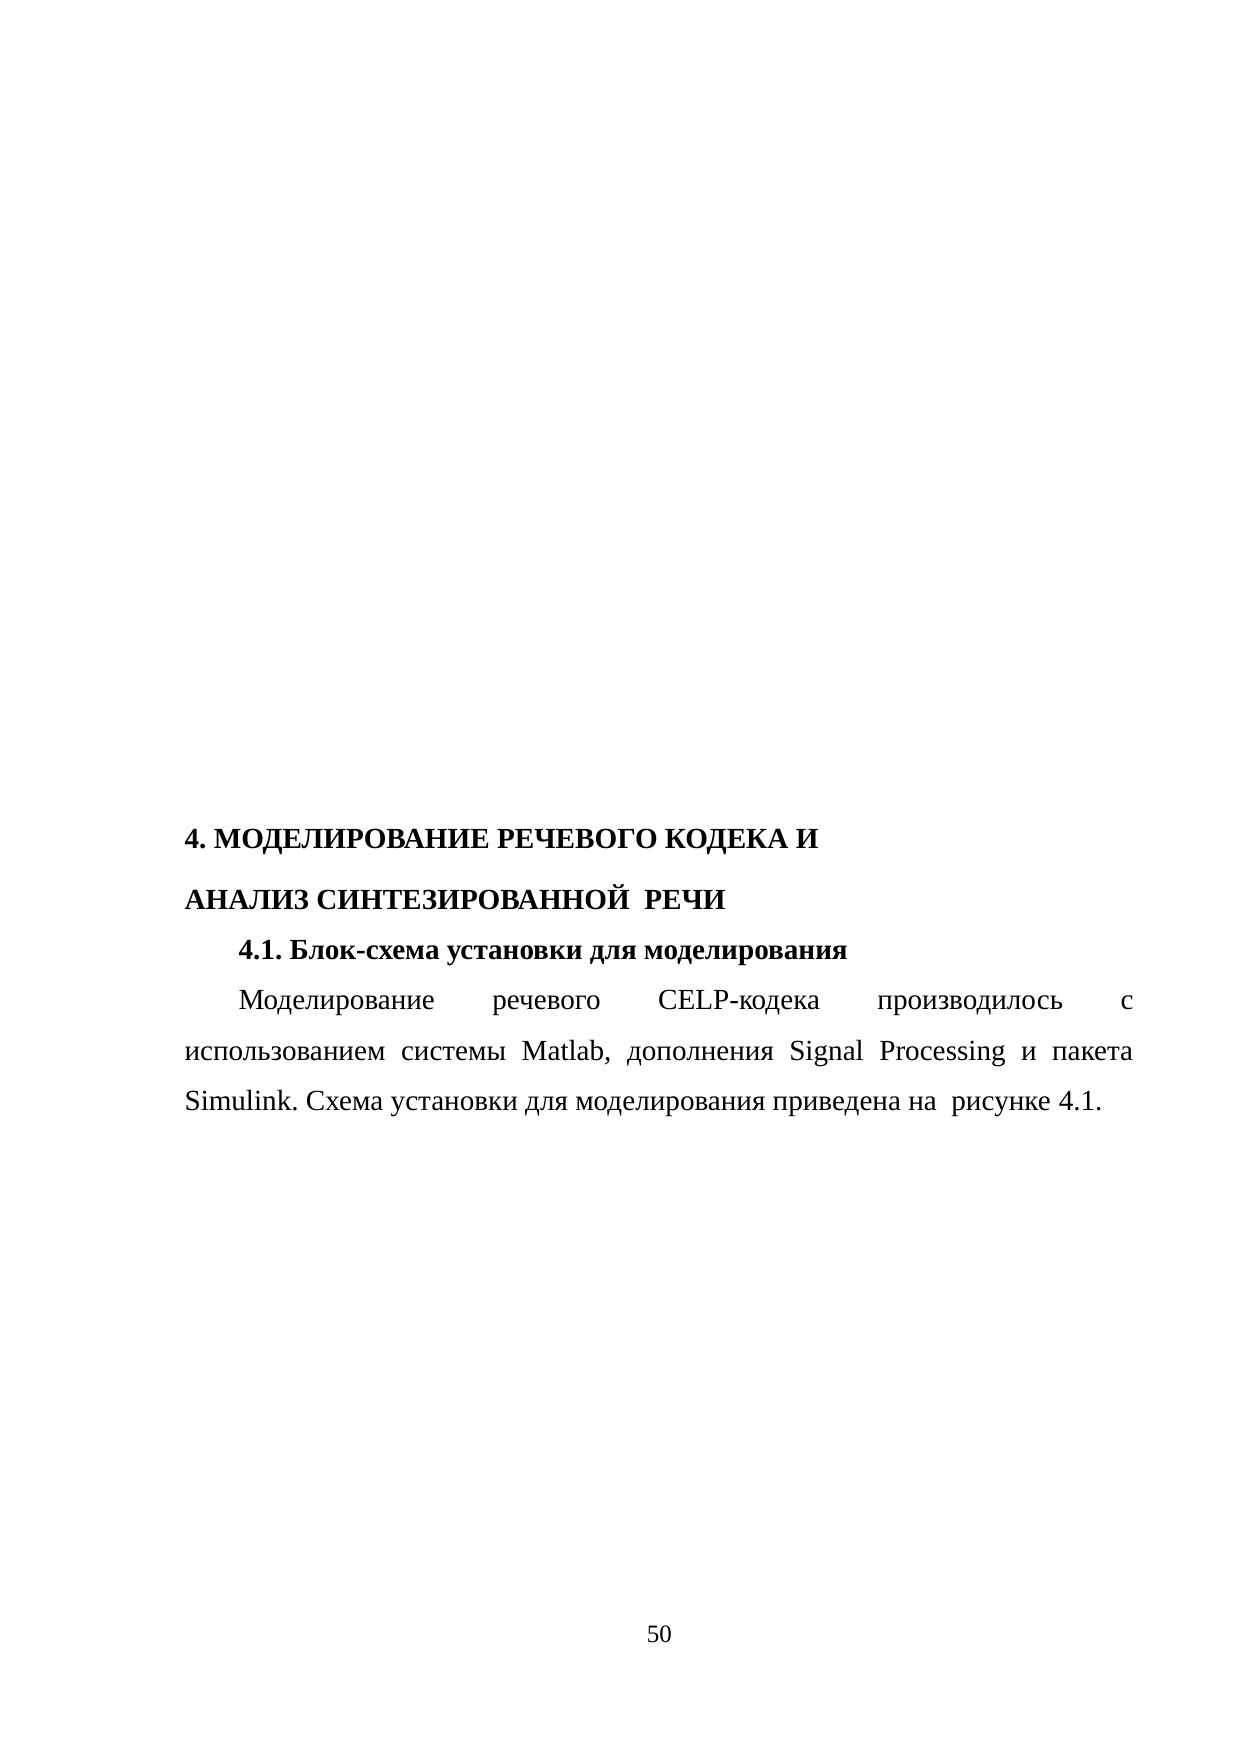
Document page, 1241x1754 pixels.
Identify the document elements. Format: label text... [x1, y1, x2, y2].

text 4.1. Блок-схема установки для моделирования [184, 932, 1134, 966]
text АНАЛИЗ СИНТЕЗИРОВАННОЙ РЕЧИ [184, 882, 1134, 915]
text Моделирование речевого CELP-кодека производилось с использованием системы Matlab, дополнения Signal Processing и пакета Simulink. Схема установки для моделирования приведена на рисунке 4.1. [184, 982, 1134, 1117]
text 4. МОДЕЛИРОВАНИЕ РЕЧЕВОГО КОДЕКА И [184, 821, 1134, 855]
